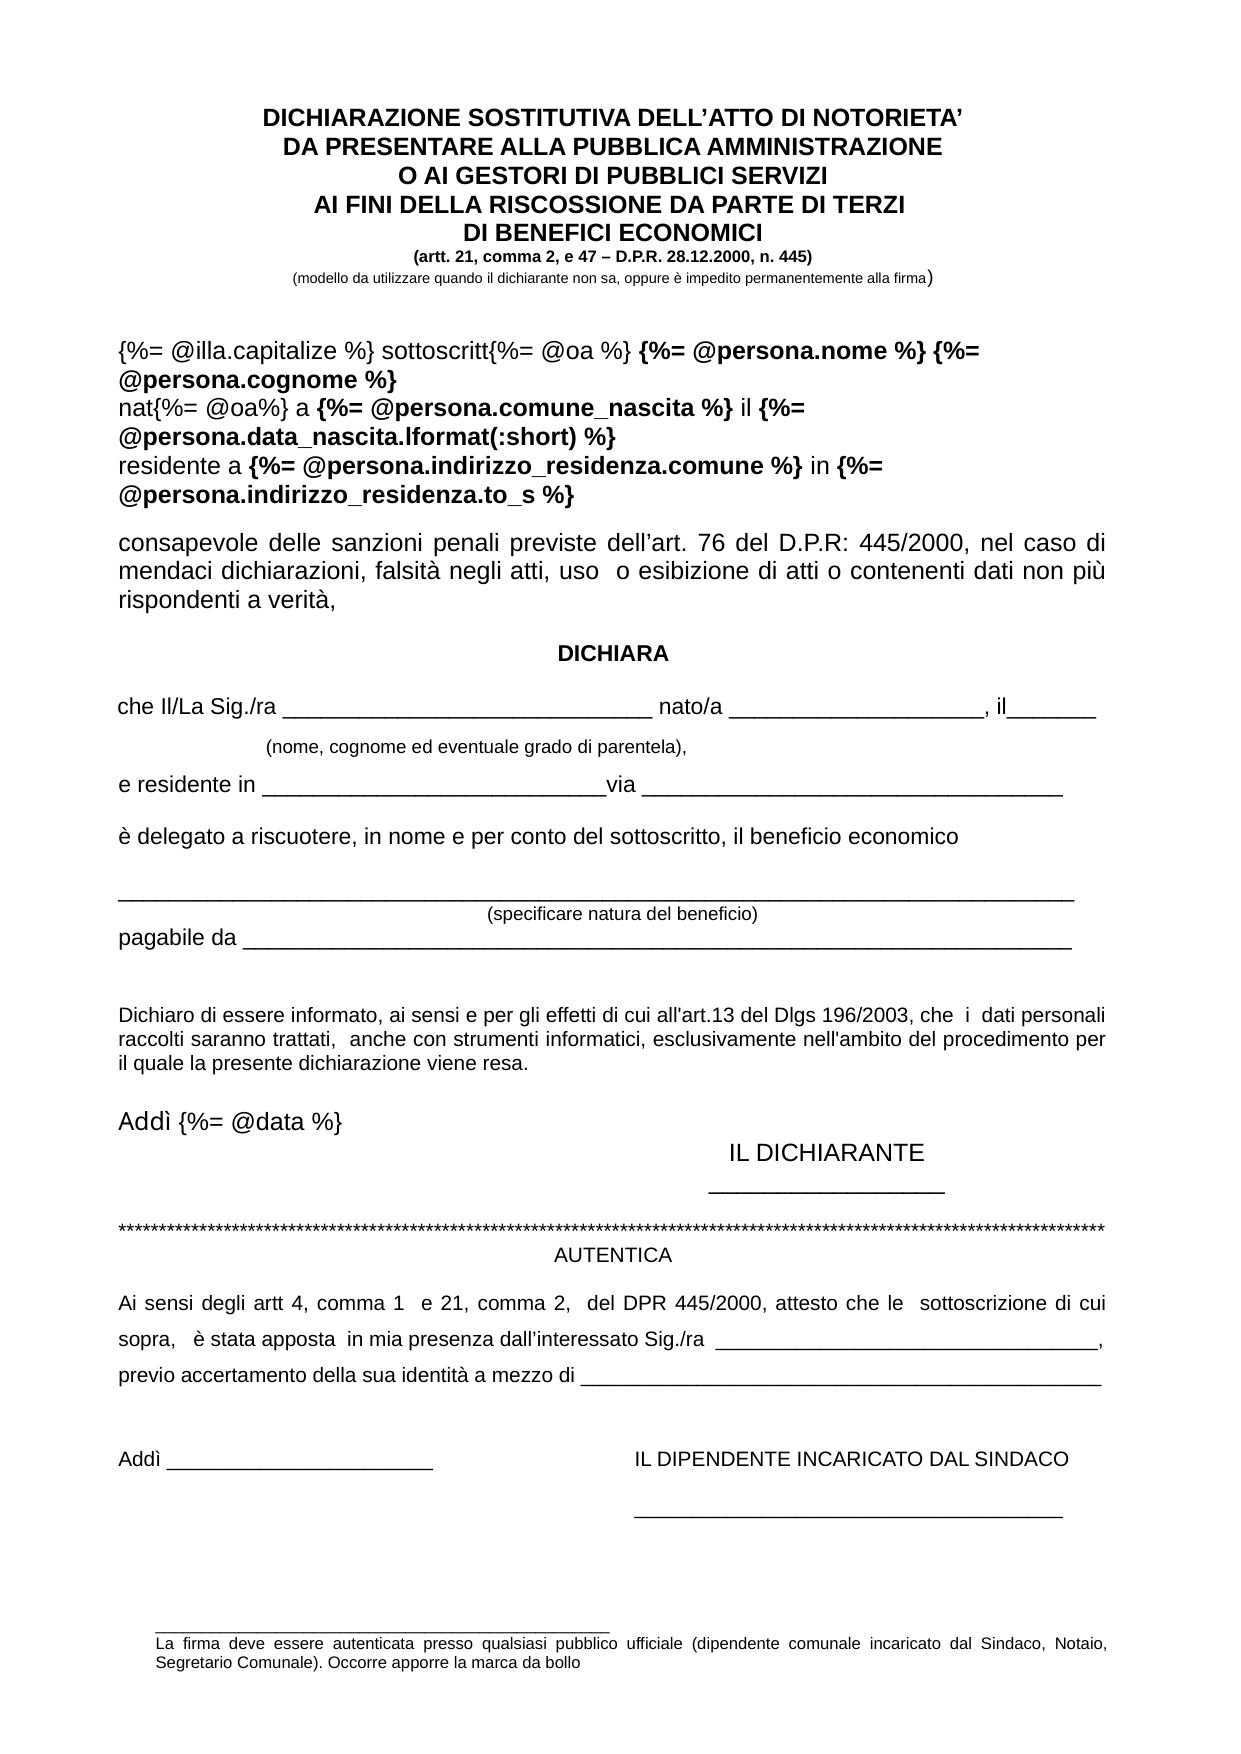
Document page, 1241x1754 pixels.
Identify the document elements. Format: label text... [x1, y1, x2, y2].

text _____________________________________ [118, 1494, 1107, 1518]
text pagabile da _________________________________________________________________ [118, 924, 1107, 950]
text DI BENEFICI ECONOMICI [118, 218, 1107, 247]
text che Il/La Sig./ra _____________________________ nato/a ____________________, il_______ [117, 693, 1108, 719]
text e residente in ___________________________via _________________________________ [118, 771, 1107, 797]
text è delegato a riscuotere, in nome e per conto del sottoscritto, il beneficio economico [118, 823, 1107, 849]
text Addì {%= @data %} [118, 1103, 1107, 1138]
text Addì _______________________ IL DIPENDENTE INCARICATO DAL SINDACO [118, 1447, 1107, 1471]
text La firma deve essere autenticata presso qualsiasi pubblico ufficiale (dipendente comunale incaricato dal Sindaco, Notaio, Segretario Comunale). Occorre apporre la marca da bollo [155, 1633, 1108, 1672]
text {%= @illa.capitalize %} sottoscritt{%= @oa %} {%= @persona.nome %} {%= @persona.cognome %} [118, 336, 1107, 393]
text nat{%= @oa%} a {%= @persona.comune_nascita %} il {%= @persona.data_nascita.lformat(:short) %} [118, 393, 1107, 451]
text (modello da utilizzare quando il dichiarante non sa, oppure è impedito permanentemente alla firma) [118, 266, 1107, 288]
text AI FINI DELLA RISCOSSIONE DA PARTE DI TERZI [118, 190, 1107, 218]
text Ai sensi degli artt 4, comma 1 e 21, comma 2, del DPR 445/2000, attesto che le sottoscrizione di cui sopra, è stata apposta in mia presenza dall’interessato Sig./ra _________________________________, [118, 1291, 1107, 1351]
text previo accertamento della sua identità a mezzo di _____________________________________________ [118, 1363, 1107, 1387]
text Dichiaro di essere informato, ai sensi e per gli effetti di cui all'art.13 del Dlgs 196/2003, che i dati personali raccolti saranno trattati, anche con strumenti informatici, esclusivamente nell'ambito del procedimento per il quale la presente dichiarazione viene resa. [118, 1003, 1107, 1075]
text residente a {%= @persona.indirizzo_residenza.comune %} in {%= @persona.indirizzo_residenza.to_s %} [118, 451, 1107, 508]
text (specificare natura del beneficio) [413, 902, 1108, 924]
text _________________________________________________ [155, 1614, 1108, 1633]
text (artt. 21, comma 2, e 47 – D.P.R. 28.12.2000, n. 445) [118, 247, 1107, 266]
text (nome, cognome ed eventuale grado di parentela), [192, 732, 1108, 758]
text DA PRESENTARE ALLA PUBBLICA AMMINISTRAZIONE [118, 132, 1107, 161]
text DICHIARAZIONE SOSTITUTIVA DELL’ATTO DI NOTORIETA’ [118, 103, 1107, 132]
text AUTENTICA [118, 1243, 1107, 1267]
text DICHIARA [118, 640, 1108, 666]
text consapevole delle sanzioni penali previste dell’art. 76 del D.P.R: 445/2000, nel caso di mendaci dichiarazioni, falsità negli atti, uso o esibizione di atti o contenenti dati non più rispondenti a verità, [118, 527, 1107, 614]
text _________________ [118, 1166, 1107, 1195]
text IL DICHIARANTE [118, 1138, 1107, 1166]
text O AI GESTORI DI PUBBLICI SERVIZI [118, 161, 1107, 190]
text ************************************************************************************************************************** [118, 1219, 1107, 1243]
text ___________________________________________________________________________ [118, 876, 1107, 902]
